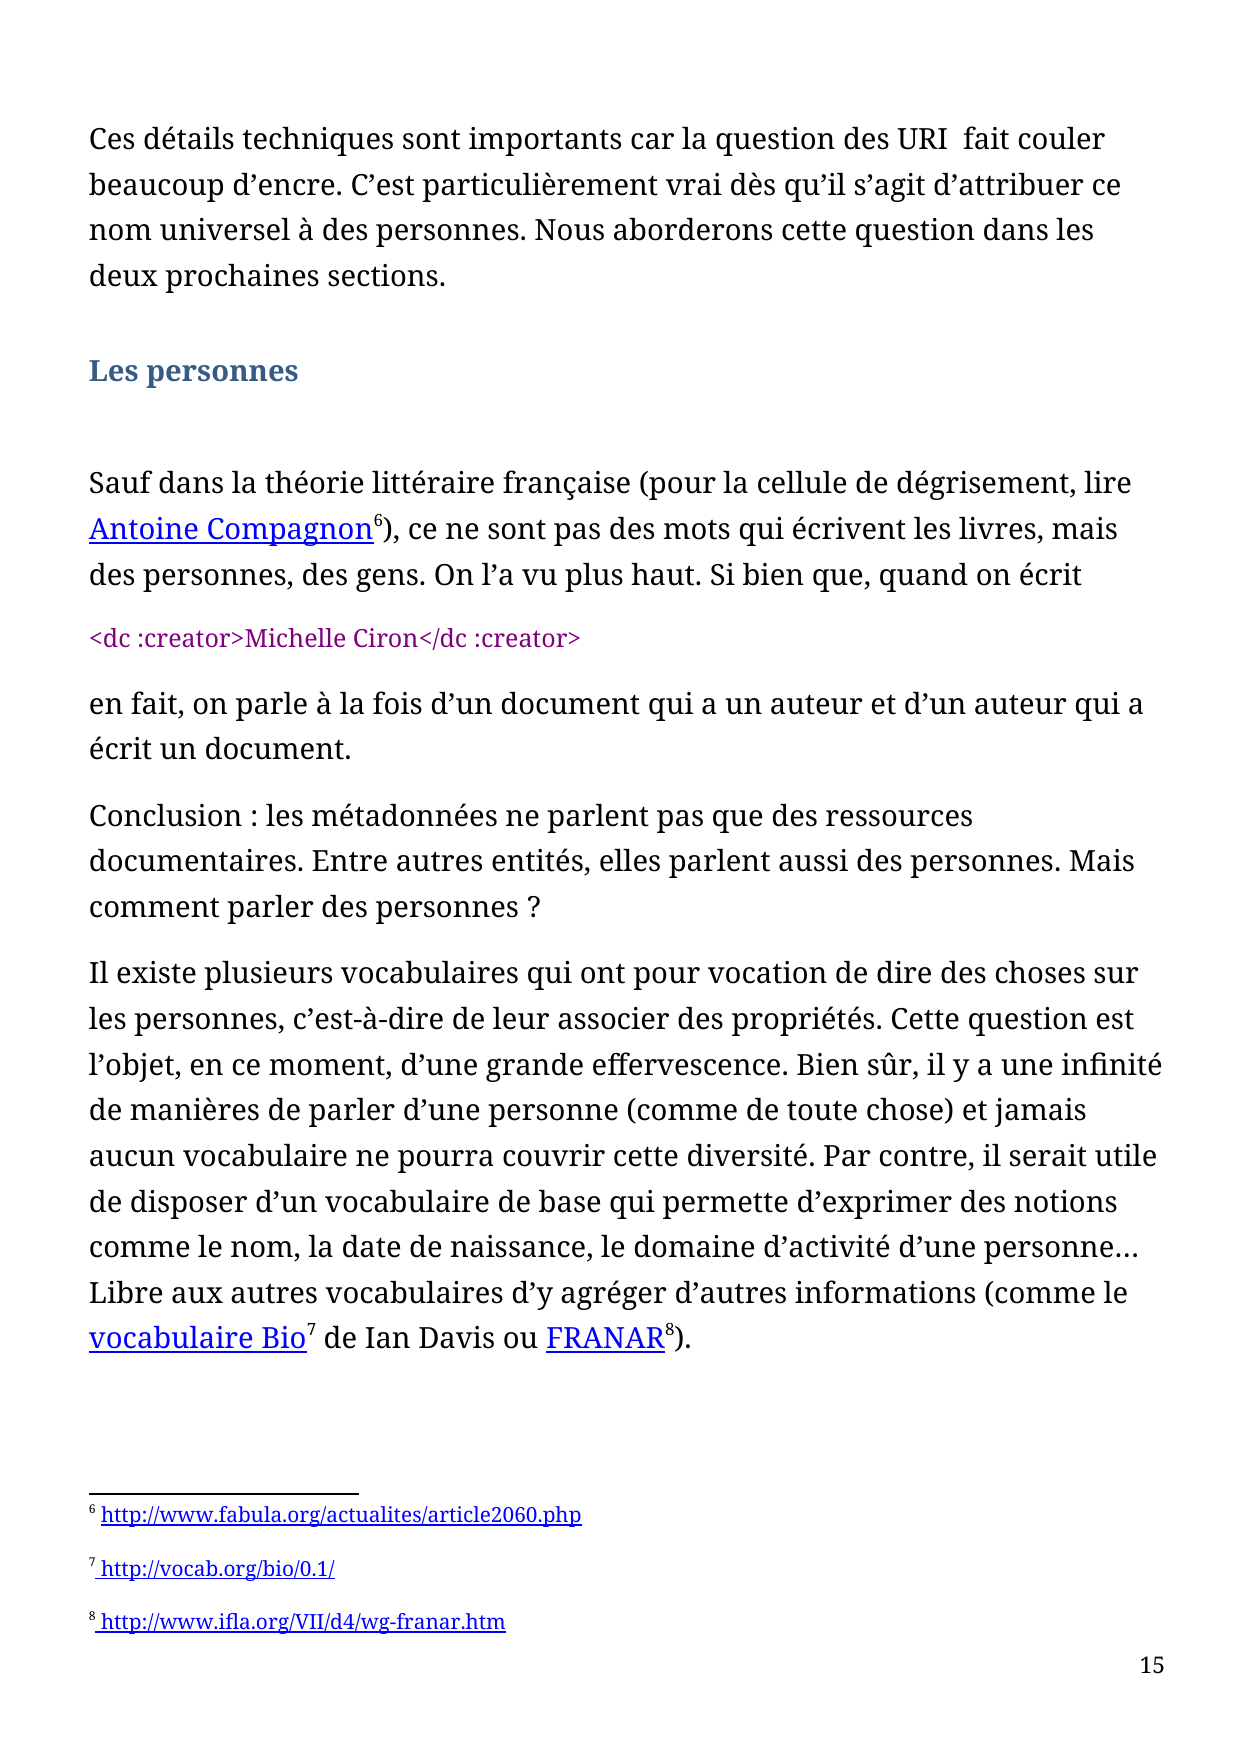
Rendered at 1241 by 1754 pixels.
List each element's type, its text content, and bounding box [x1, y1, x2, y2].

text http://www.ifla.org/VII/d4/wg-franar.htm [89, 1607, 1165, 1636]
text http://www.fabula.org/actualites/article2060.php [89, 1500, 1165, 1529]
text Sauf dans la théorie littéraire française (pour la cellule de dégrisement, lire Antoine Compagnon), ce ne sont pas des mots qui écrivent les livres, mais des personnes, des gens. On l’a vu plus haut. Si bien que, quand on écrit [89, 463, 1165, 594]
text Conclusion : les métadonnées ne parlent pas que des ressources documentaires. Entre autres entités, elles parlent aussi des personnes. Mais comment parler des personnes ? [89, 795, 1165, 926]
text Il existe plusieurs vocabulaires qui ont pour vocation de dire des choses sur les personnes, c’est-à-dire de leur associer des propriétés. Cette question est l’objet, en ce moment, d’une grande effervescence. Bien sûr, il y a une infinité de manières de parler d’une personne (comme de toute chose) et jamais aucun vocabulaire ne pourra couvrir cette diversité. Par contre, il serait utile de disposer d’un vocabulaire de base qui permette d’exprimer des notions comme le nom, la date de naissance, le domaine d’activité d’une personne… Libre aux autres vocabulaires d’y agréger d’autres informations (comme le vocabulaire Bio de Ian Davis ou FRANAR). [89, 953, 1165, 1357]
text en fait, on parle à la fois d’un document qui a un auteur et d’un auteur qui a écrit un document. [89, 683, 1165, 768]
text Ces détails techniques sont importants car la question des URI fait couler beaucoup d’encre. C’est particulièrement vrai dès qu’il s’agit d’attribuer ce nom universel à des personnes. Nous aborderons cette question dans les deux prochaines sections. [89, 118, 1165, 295]
text http://vocab.org/bio/0.1/ [89, 1554, 1165, 1582]
subtitle Les personnes [89, 351, 1165, 390]
text <dc :creator>Michelle Ciron</dc :creator> [89, 620, 1165, 654]
